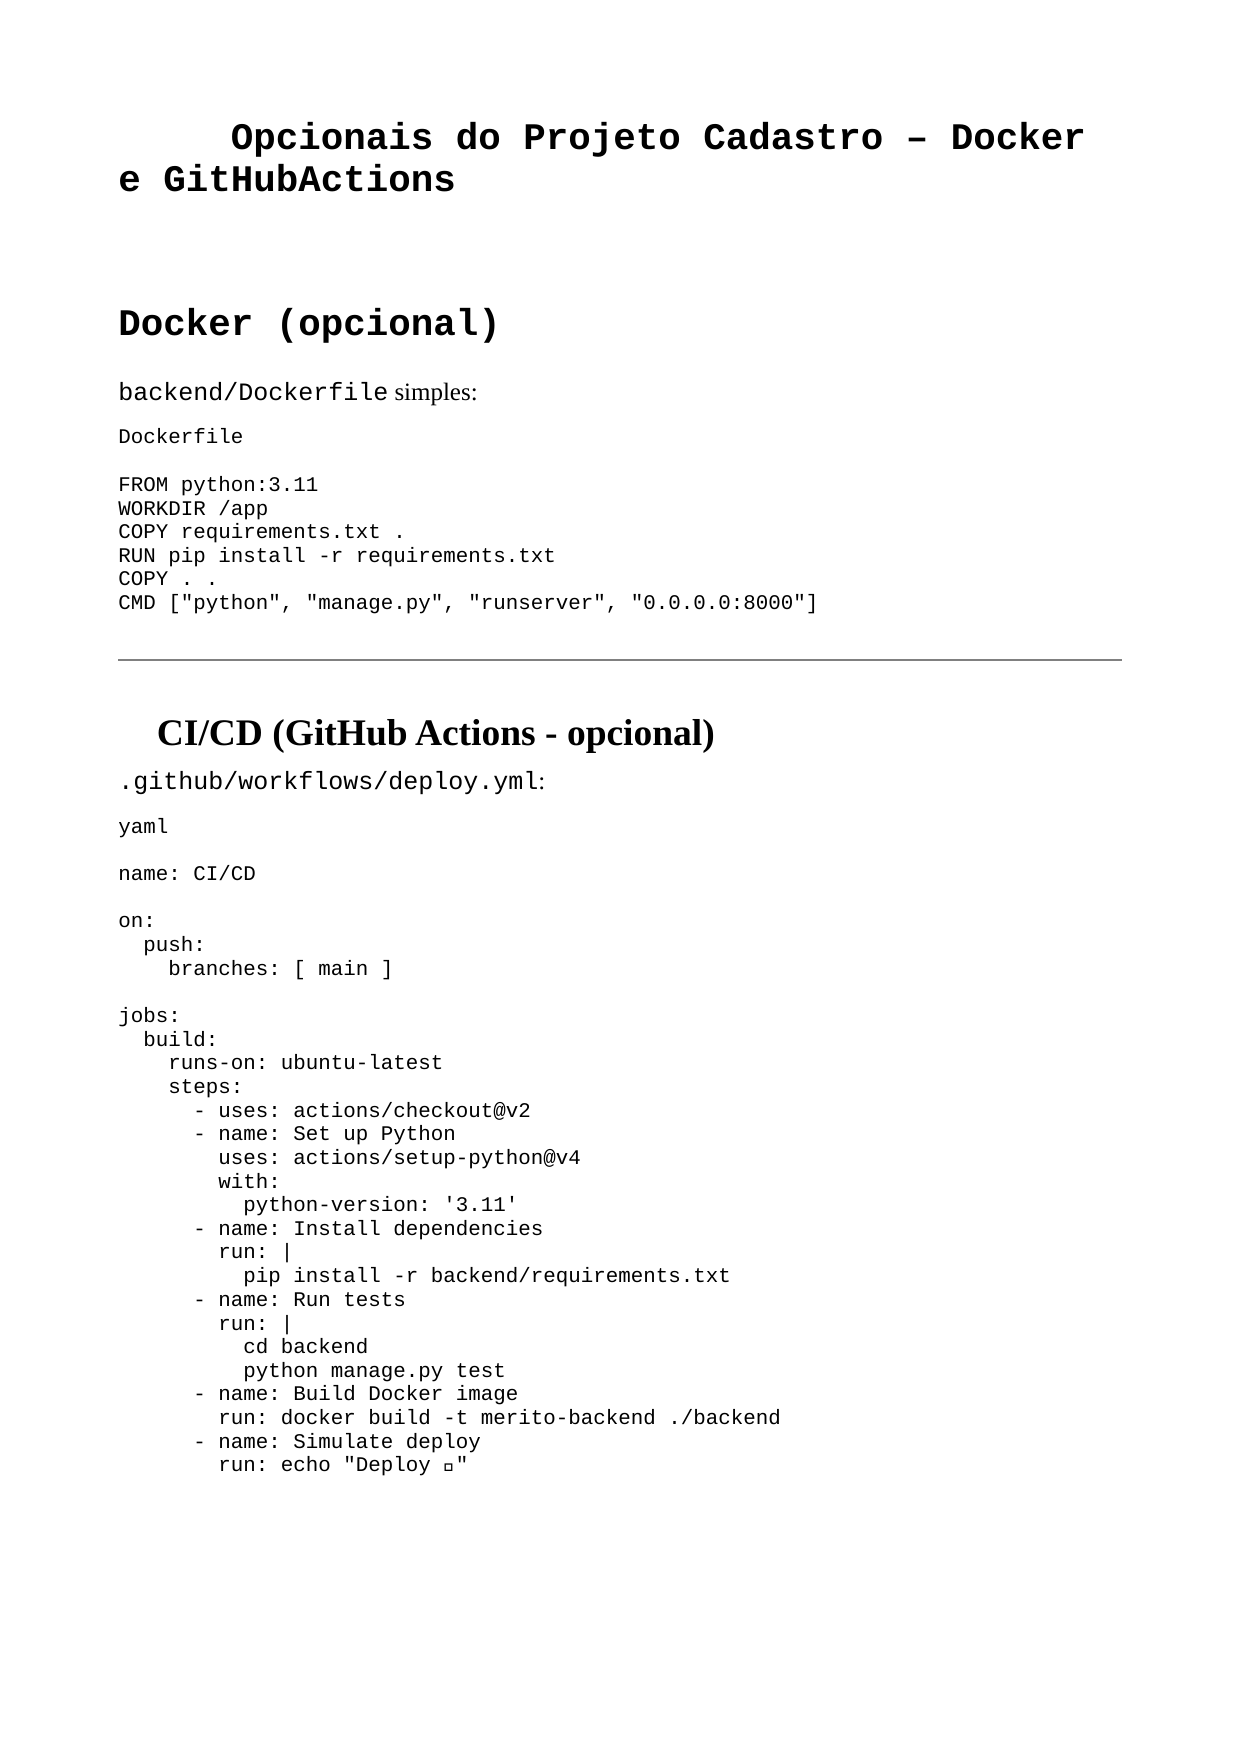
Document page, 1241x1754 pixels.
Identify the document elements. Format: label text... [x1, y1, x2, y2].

subtitle Opcionais do Projeto Cadastro – Docker e GitHubActions [118, 118, 1122, 203]
text - name: Set up Python [118, 1123, 1122, 1147]
text run: | [118, 1312, 1122, 1336]
text runs-on: ubuntu-latest [118, 1052, 1122, 1076]
text on: [118, 911, 1122, 934]
text build: [118, 1029, 1122, 1052]
text run: echo "Deploy 🎉" [118, 1454, 1122, 1478]
text python-version: '3.11' [118, 1194, 1122, 1218]
text .github/workflows/deploy.yml: [118, 766, 1122, 797]
text COPY requirements.txt . [118, 521, 1122, 545]
subtitle Docker (opcional) [118, 304, 1122, 347]
text - name: Run tests [118, 1289, 1122, 1312]
text cd backend [118, 1336, 1122, 1360]
text name: CI/CD [118, 863, 1122, 887]
text run: | [118, 1242, 1122, 1265]
text RUN pip install -r requirements.txt [118, 545, 1122, 568]
text CMD ["python", "manage.py", "runserver", "0.0.0.0:8000"] [118, 592, 1122, 616]
text FROM python:3.11 [118, 474, 1122, 497]
text pip install -r backend/requirements.txt [118, 1265, 1122, 1289]
subtitle ✅ CI/CD (GitHub Actions - opcional) [118, 710, 1122, 753]
text COPY . . [118, 568, 1122, 592]
text run: docker build -t merito-backend ./backend [118, 1407, 1122, 1431]
text - name: Simulate deploy [118, 1431, 1122, 1454]
text WORKDIR /app [118, 497, 1122, 521]
text - uses: actions/checkout@v2 [118, 1100, 1122, 1123]
text with: [118, 1171, 1122, 1194]
text steps: [118, 1076, 1122, 1100]
text python manage.py test [118, 1360, 1122, 1383]
text Dockerfile [118, 427, 1122, 450]
text uses: actions/setup-python@v4 [118, 1147, 1122, 1171]
text push: [118, 934, 1122, 958]
text - name: Install dependencies [118, 1218, 1122, 1242]
text backend/Dockerfile simples: [118, 377, 1122, 407]
text - name: Build Docker image [118, 1383, 1122, 1407]
text yaml [118, 816, 1122, 839]
text jobs: [118, 1005, 1122, 1029]
text branches: [ main ] [118, 958, 1122, 981]
